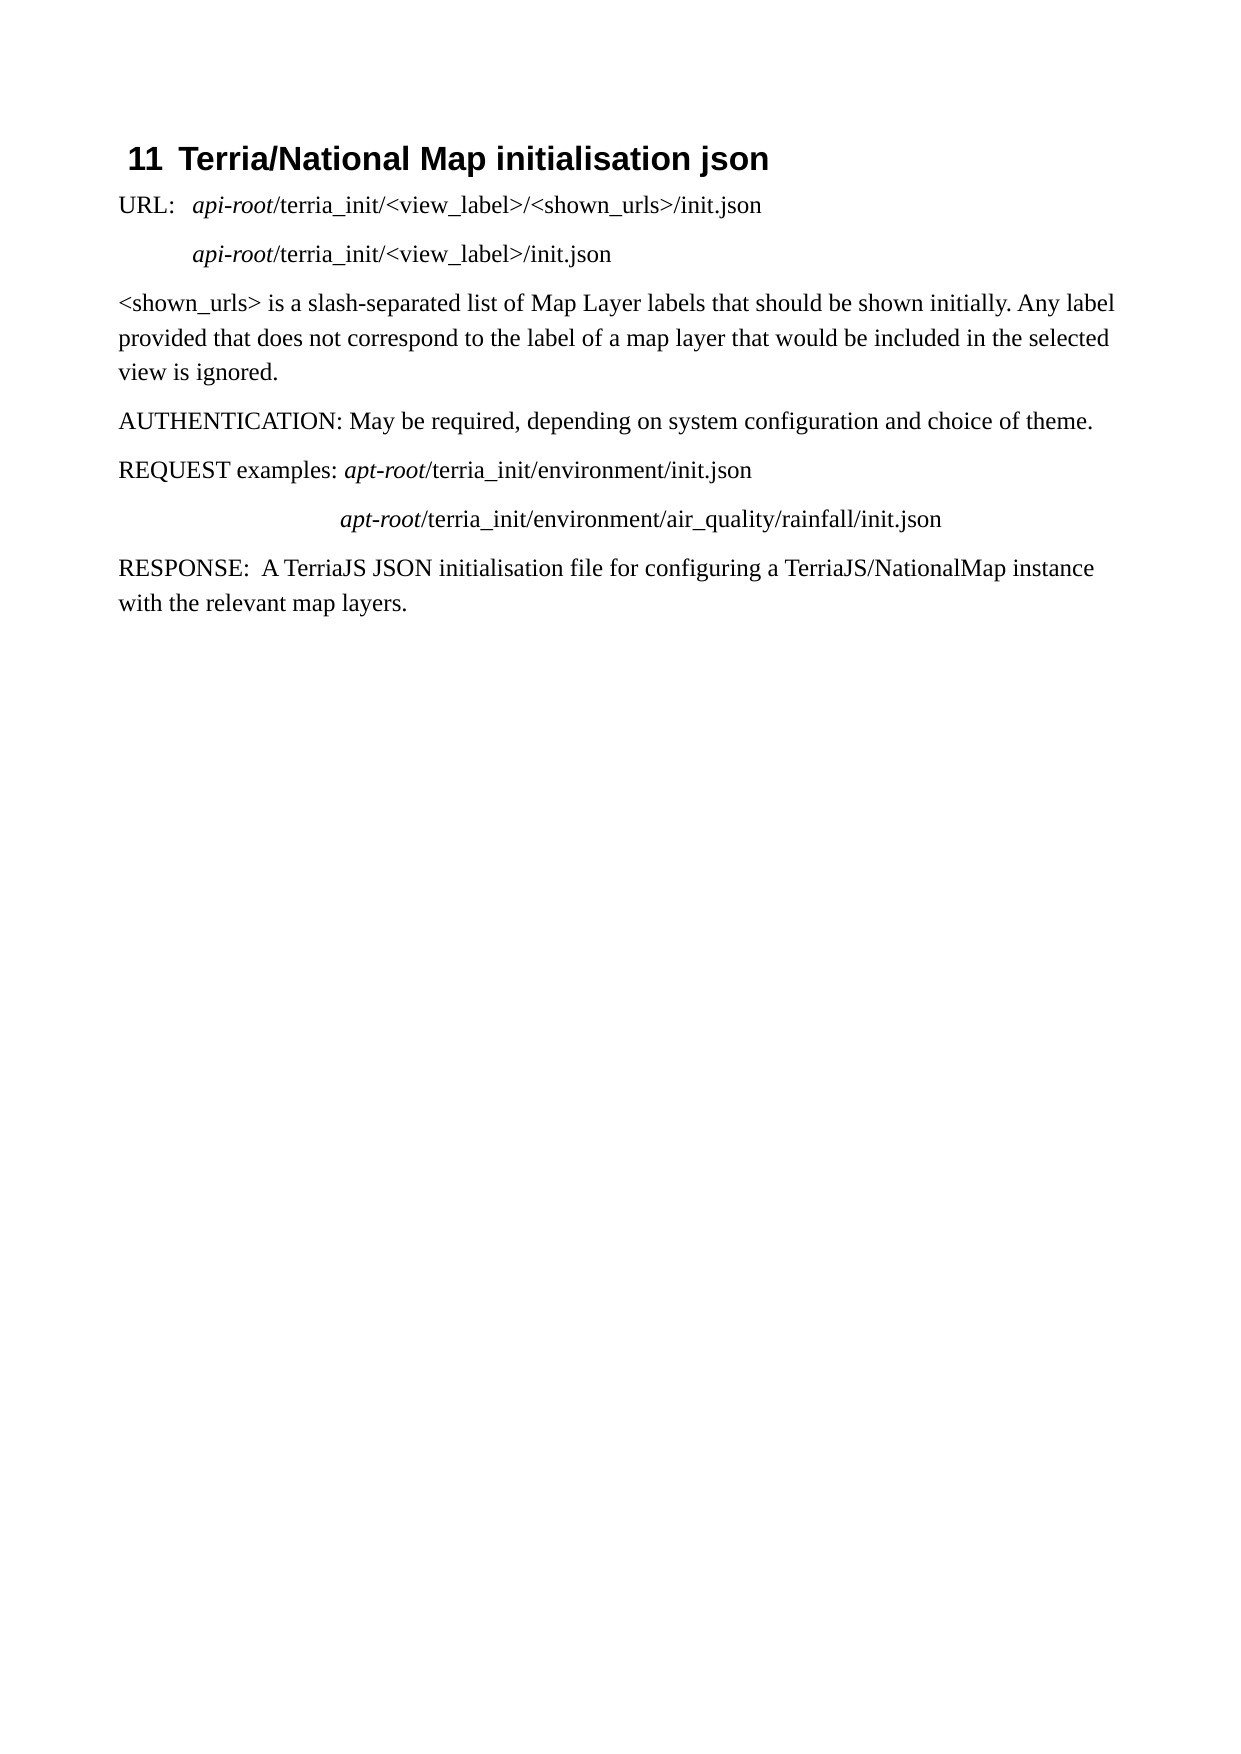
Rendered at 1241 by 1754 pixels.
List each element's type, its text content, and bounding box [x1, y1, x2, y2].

text RESPONSE: A TerriaJS JSON initialisation file for configuring a TerriaJS/NationalMap instance with the relevant map layers. [118, 553, 1122, 617]
text AUTHENTICATION: May be required, depending on system configuration and choice of theme. [118, 406, 1122, 435]
text api-root/terria_init/<view_label>/init.json [118, 239, 1122, 268]
text <shown_urls> is a slash-separated list of Map Layer labels that should be shown initially. Any label provided that does not correspond to the label of a map layer that would be included in the selected view is ignored. [118, 288, 1122, 386]
text REQUEST examples: apt-root/terria_init/environment/init.json [118, 455, 1122, 484]
text URL: api-root/terria_init/<view_label>/<shown_urls>/init.json [118, 190, 1122, 219]
subtitle Terria/National Map initialisation json [118, 139, 1122, 178]
text apt-root/terria_init/environment/air_quality/rainfall/init.json [118, 504, 1122, 533]
